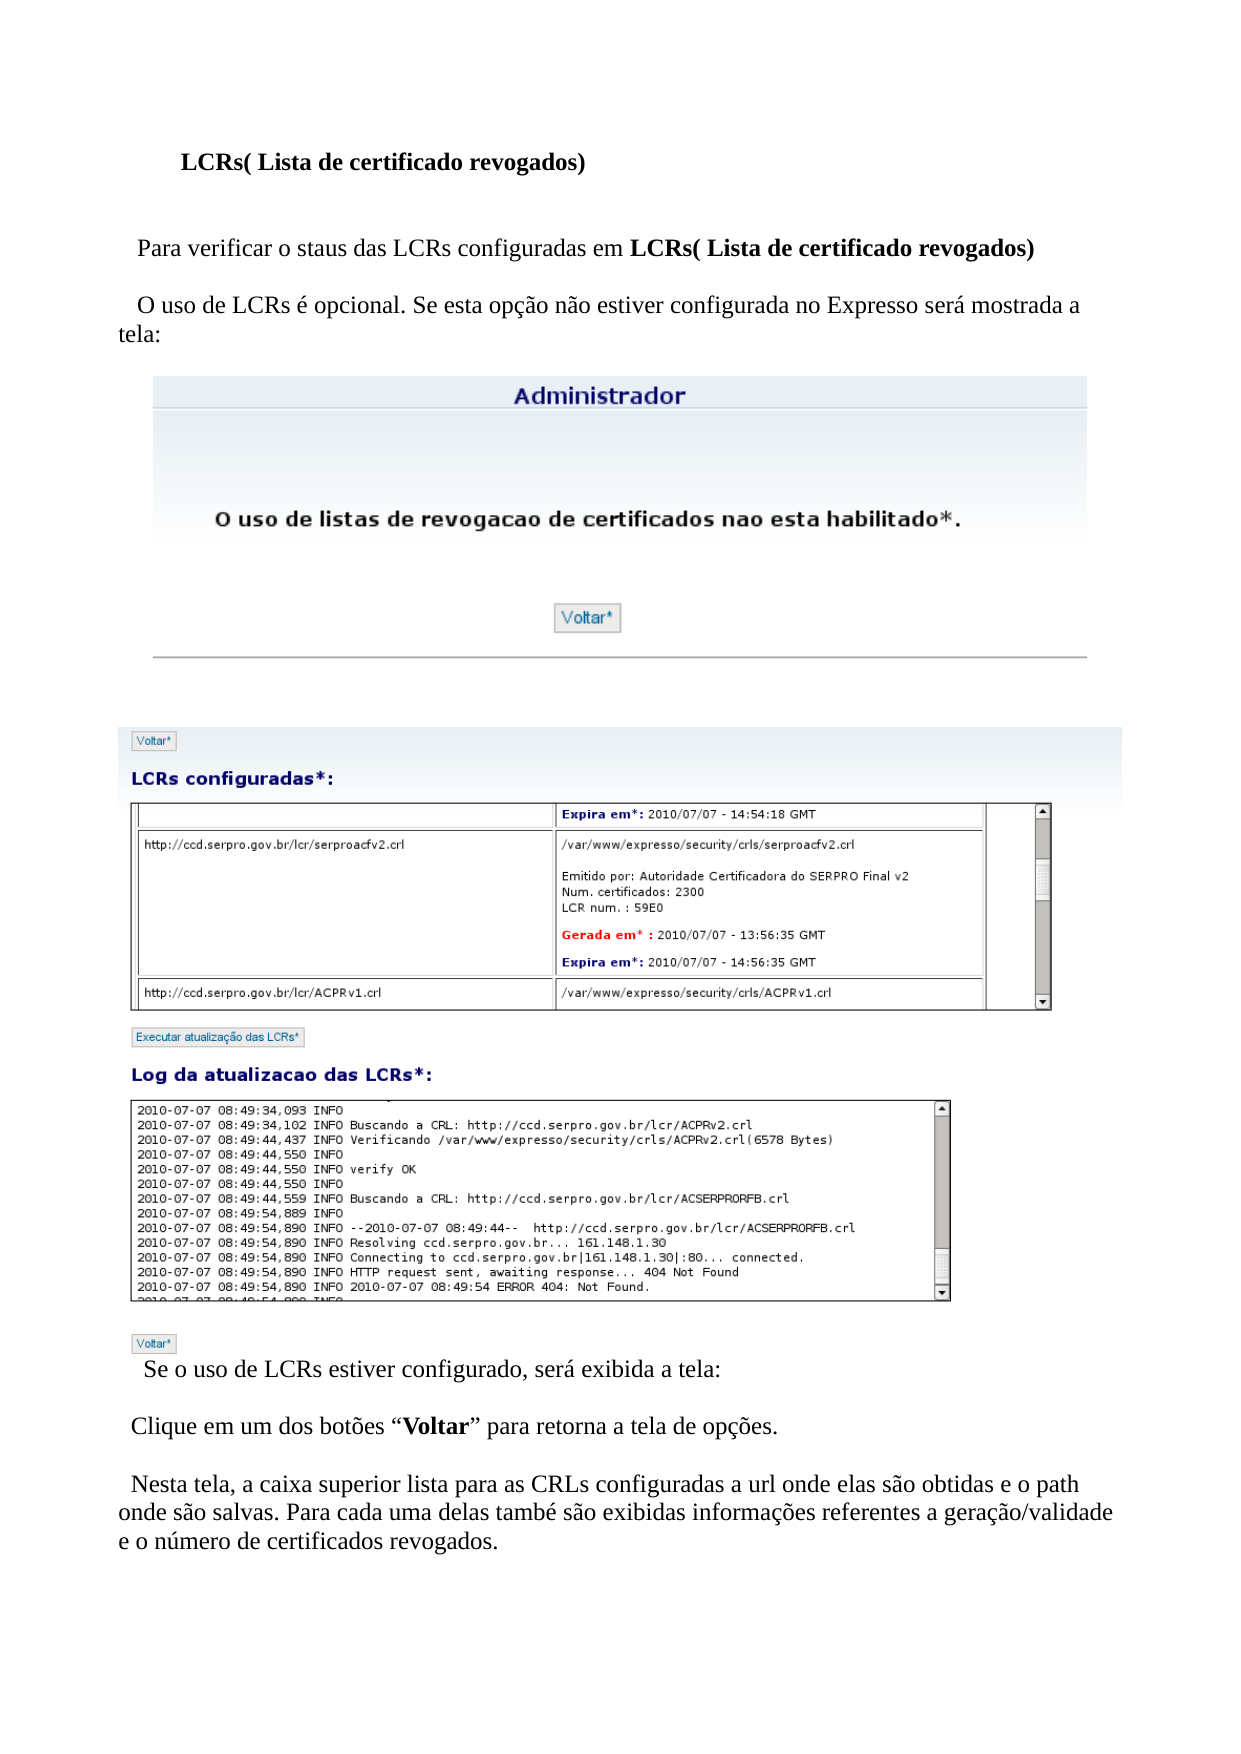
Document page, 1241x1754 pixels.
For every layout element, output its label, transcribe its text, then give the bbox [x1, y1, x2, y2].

text LCRs( Lista de certificado revogados) [118, 147, 1122, 176]
text O uso de LCRs é opcional. Se esta opção não estiver configurada no Expresso será mostrada a tela: [118, 291, 1122, 348]
text Se o uso de LCRs estiver configurado, será exibida a tela: [118, 1354, 1122, 1382]
picture [152, 376, 1088, 707]
text [118, 377, 1122, 726]
text Nesta tela, a caixa superior lista para as CRLs configuradas a url onde elas são obtidas e o path onde são salvas. Para cada uma delas també são exibidas informações referentes a geração/validade e o número de certificados revogados. [118, 1469, 1122, 1555]
text Para verificar o staus das LCRs configuradas em LCRs( Lista de certificado revogados) [118, 233, 1122, 262]
text Clique em um dos botões “Voltar” para retorna a tela de opções. [118, 1411, 1122, 1440]
picture [118, 726, 1122, 1354]
